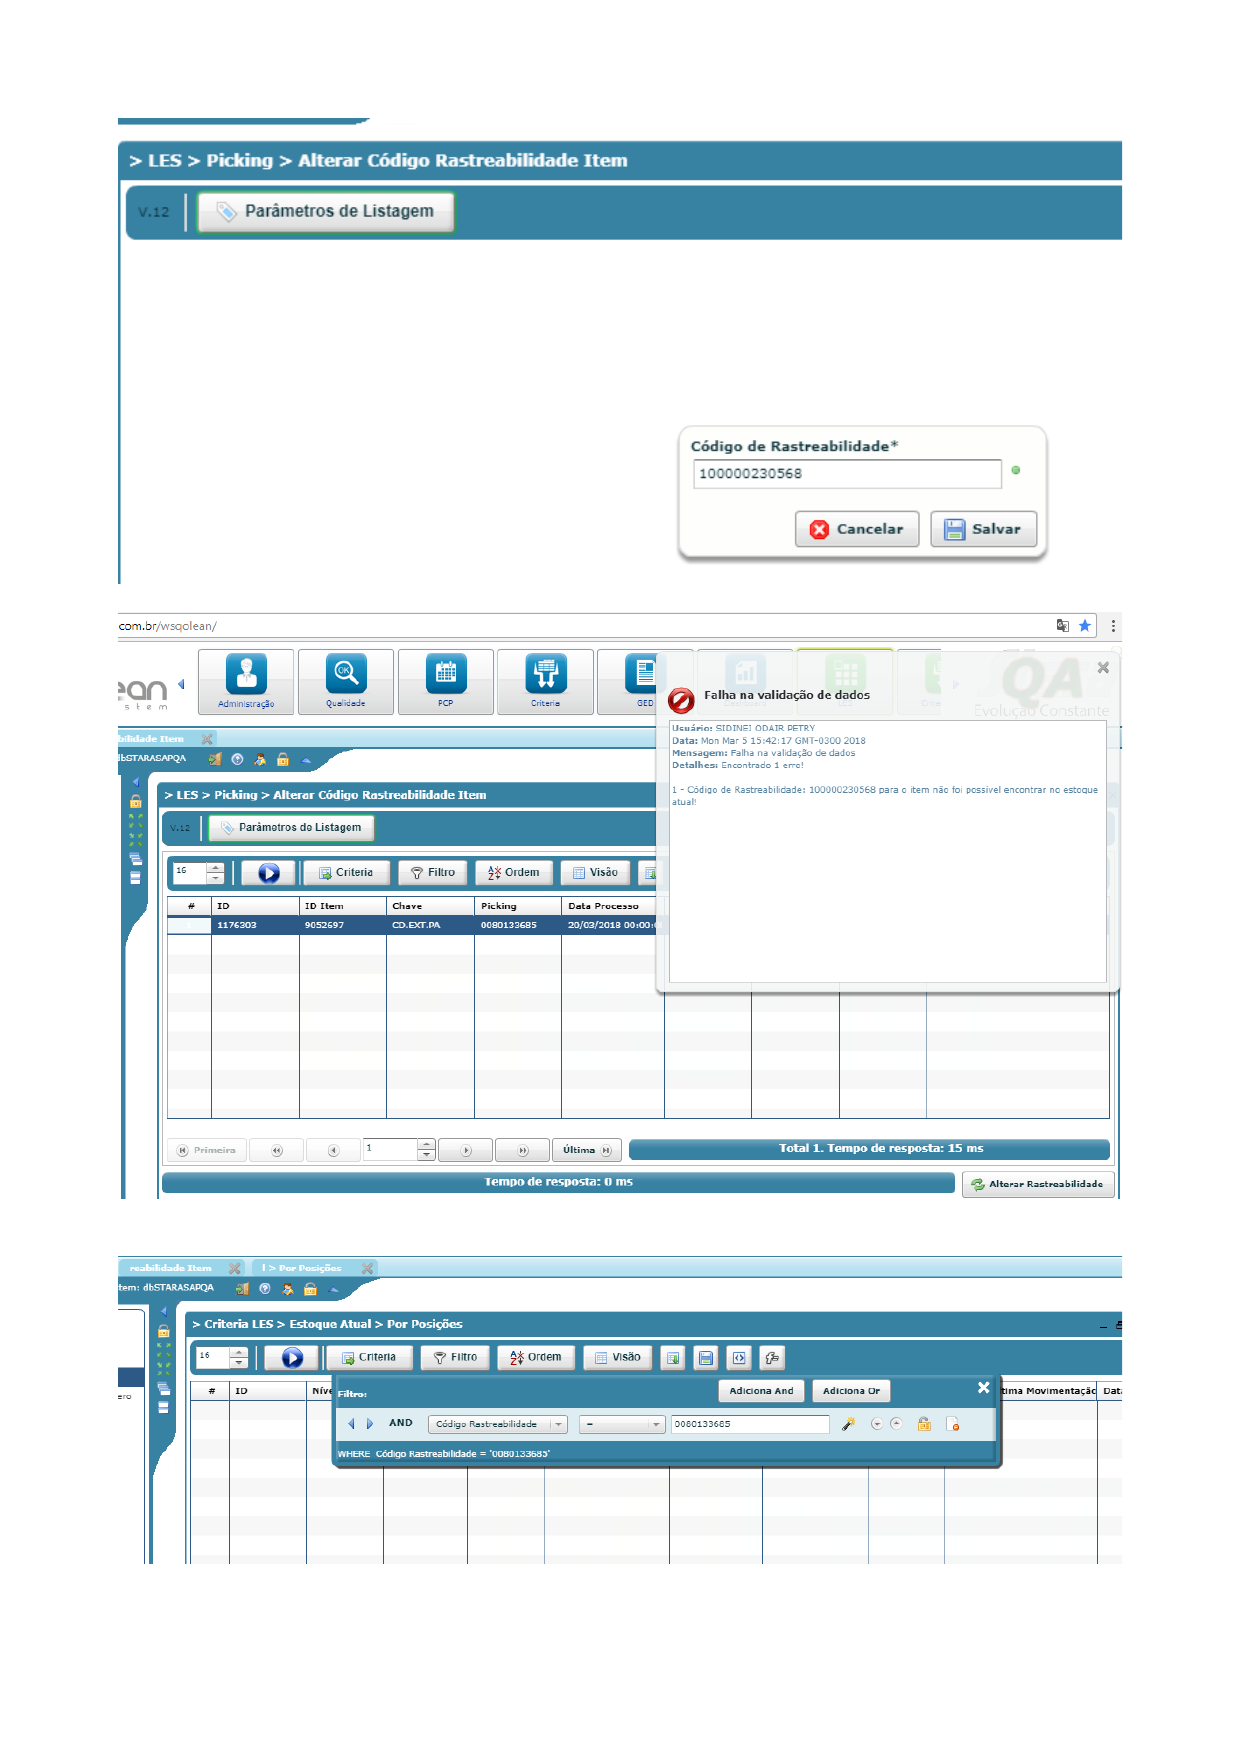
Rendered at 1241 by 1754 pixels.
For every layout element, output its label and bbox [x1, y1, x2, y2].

picture [118, 612, 1123, 1199]
picture [118, 1256, 1123, 1564]
picture [118, 118, 1123, 584]
